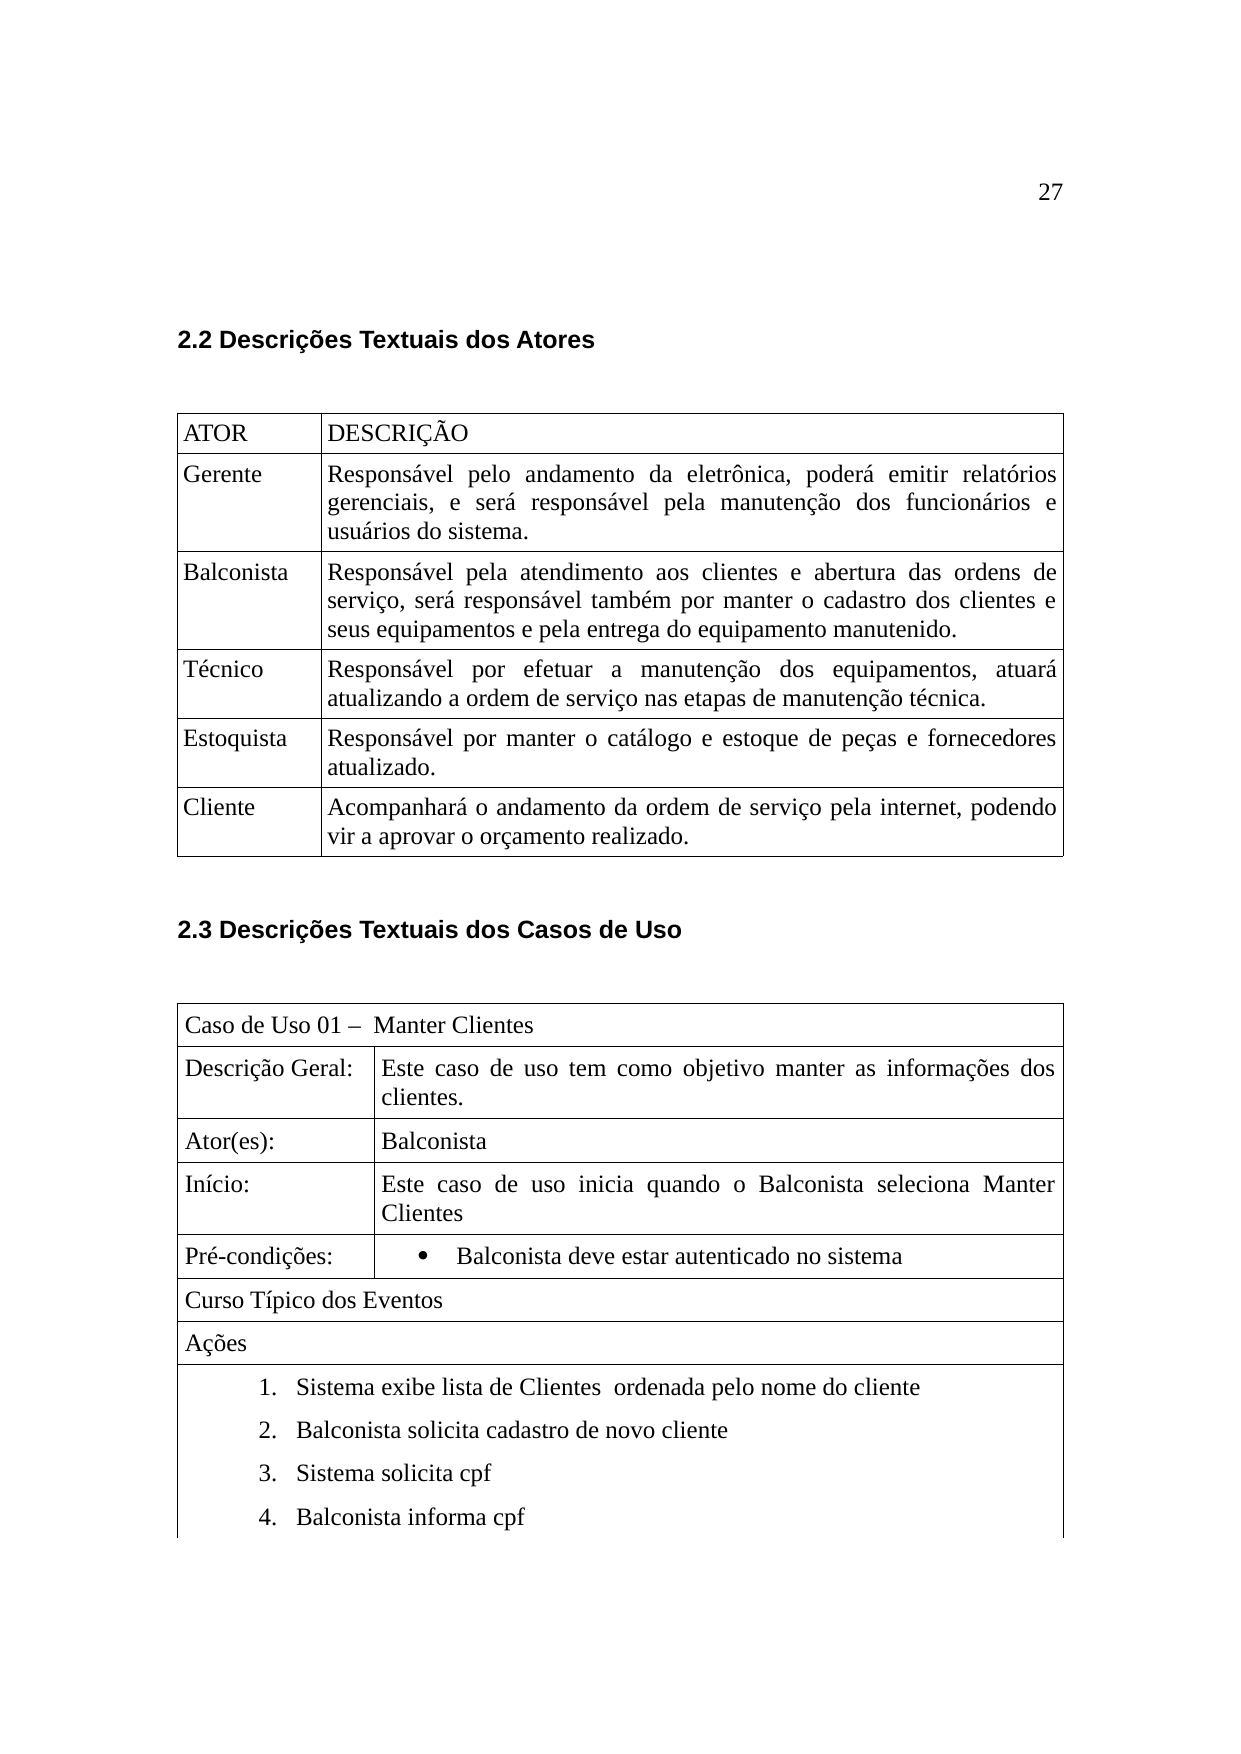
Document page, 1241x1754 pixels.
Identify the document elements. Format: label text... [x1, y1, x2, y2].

table_cell Este caso de uso inicia quando o Balconista seleciona Manter Clientes [375, 1163, 1063, 1234]
table_cell Ator(es): [178, 1119, 374, 1162]
table_cell Responsável pela atendimento aos clientes e abertura das ordens de serviço, será responsável também por manter o cadastro dos clientes e seus equipamentos e pela entrega do equipamento manutenido. [322, 552, 1063, 648]
table_cell Sistema solicita cpf [178, 1451, 1063, 1494]
table_cell Responsável pelo andamento da eletrônica, poderá emitir relatórios gerenciais, e será responsável pela manutenção dos funcionários e usuários do sistema. [322, 454, 1063, 551]
table_cell Cliente [178, 788, 321, 856]
table_header DESCRIÇÃO [322, 414, 1063, 453]
table_cell Balconista deve estar autenticado no sistema [375, 1235, 1063, 1277]
table_header Caso de Uso 01 – Manter Clientes [178, 1004, 1063, 1046]
table_cell Balconista [375, 1119, 1063, 1162]
table_cell Sistema exibe lista de Clientes ordenada pelo nome do cliente [178, 1365, 1063, 1408]
table_cell Responsável por manter o catálogo e estoque de peças e fornecedores atualizado. [322, 719, 1063, 787]
table_cell Início: [178, 1163, 374, 1234]
table_cell Balconista [178, 552, 321, 648]
table_cell Técnico [178, 650, 321, 718]
table_cell Gerente [178, 454, 321, 551]
table_cell Responsável por efetuar a manutenção dos equipamentos, atuará atualizando a ordem de serviço nas etapas de manutenção técnica. [322, 650, 1063, 718]
table_cell Descrição Geral: [178, 1047, 374, 1118]
table_cell Ações [178, 1322, 1063, 1364]
subtitle Descrições Textuais dos Atores [177, 325, 1063, 353]
table_cell Balconista informa cpf [178, 1494, 1063, 1538]
table_cell Acompanhará o andamento da ordem de serviço pela internet, podendo vir a aprovar o orçamento realizado. [322, 788, 1063, 856]
table_header ATOR [178, 414, 321, 453]
table_cell Pré-condições: [178, 1235, 374, 1277]
subtitle Descrições Textuais dos Casos de Uso [177, 915, 1063, 944]
table_cell Este caso de uso tem como objetivo manter as informações dos clientes. [375, 1047, 1063, 1118]
table_cell Estoquista [178, 719, 321, 787]
table_cell Balconista solicita cadastro de novo cliente [178, 1408, 1063, 1451]
table_cell Curso Típico dos Eventos [178, 1279, 1063, 1321]
